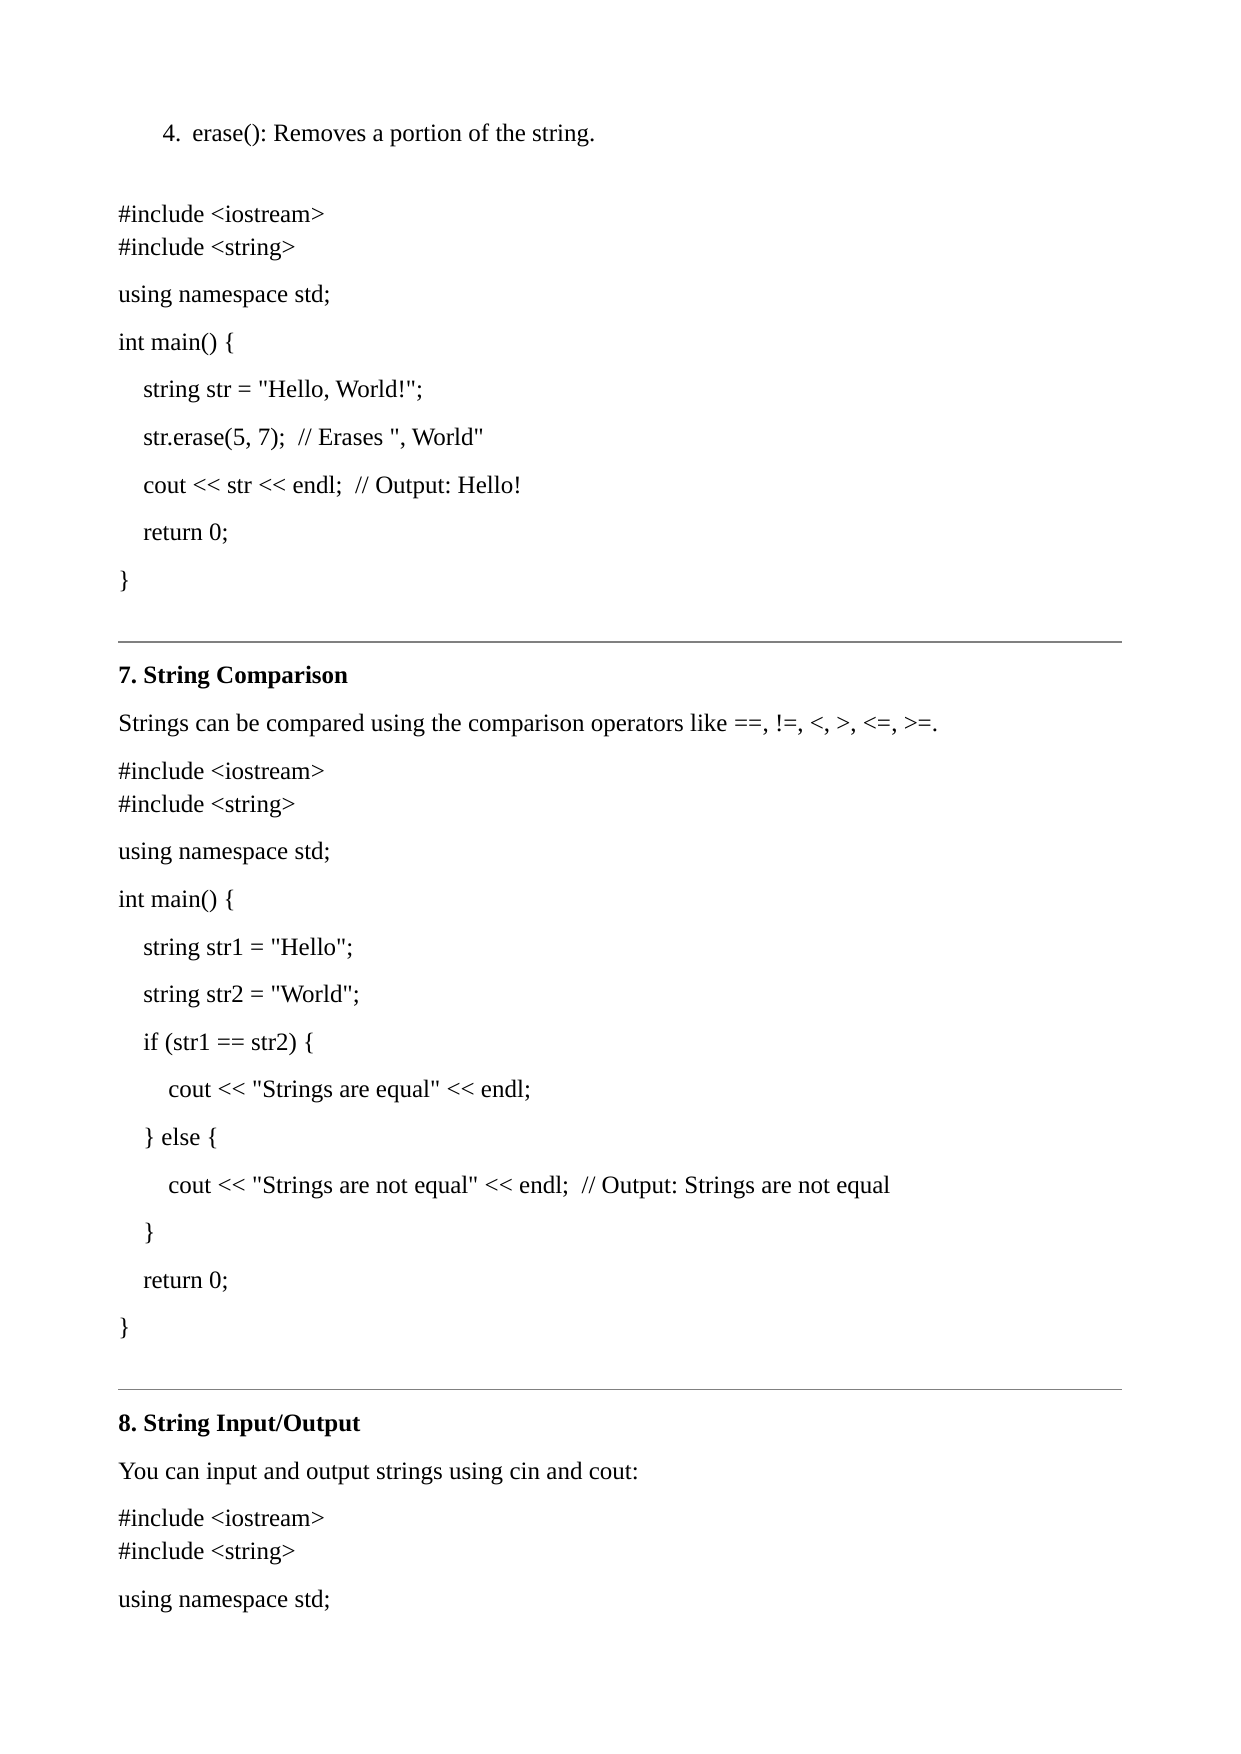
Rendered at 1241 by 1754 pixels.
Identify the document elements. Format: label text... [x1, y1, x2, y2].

text return 0; [118, 517, 1122, 546]
text return 0; [118, 1265, 1122, 1294]
text } [118, 1312, 1122, 1341]
text You can input and output strings using cin and cout: [118, 1456, 1122, 1484]
text #include <iostream> [118, 1503, 1122, 1532]
text #include <iostream> [118, 199, 1122, 227]
text #include <string> [118, 1536, 1122, 1565]
text int main() { [118, 884, 1122, 913]
text string str1 = "Hello"; [118, 932, 1122, 960]
text } [118, 1217, 1122, 1246]
subtitle 7. String Comparison [118, 661, 1122, 689]
text } else { [118, 1122, 1122, 1151]
text using namespace std; [118, 1584, 1122, 1613]
text #include <string> [118, 232, 1122, 261]
text } [118, 565, 1122, 594]
text str.erase(5, 7); // Erases ", World" [118, 422, 1122, 451]
subtitle 8. String Input/Output [118, 1408, 1122, 1437]
text string str2 = "World"; [118, 979, 1122, 1008]
text #include <string> [118, 789, 1122, 818]
list erase(): Removes a portion of the string. [162, 118, 1122, 147]
text Strings can be compared using the comparison operators like ==, !=, <, >, <=, >=. [118, 708, 1122, 737]
text int main() { [118, 327, 1122, 356]
text if (str1 == str2) { [118, 1027, 1122, 1056]
text using namespace std; [118, 836, 1122, 865]
text cout << "Strings are not equal" << endl; // Output: Strings are not equal [118, 1170, 1122, 1198]
text cout << str << endl; // Output: Hello! [118, 470, 1122, 498]
text using namespace std; [118, 279, 1122, 308]
text cout << "Strings are equal" << endl; [118, 1074, 1122, 1103]
text #include <iostream> [118, 756, 1122, 784]
text string str = "Hello, World!"; [118, 374, 1122, 403]
